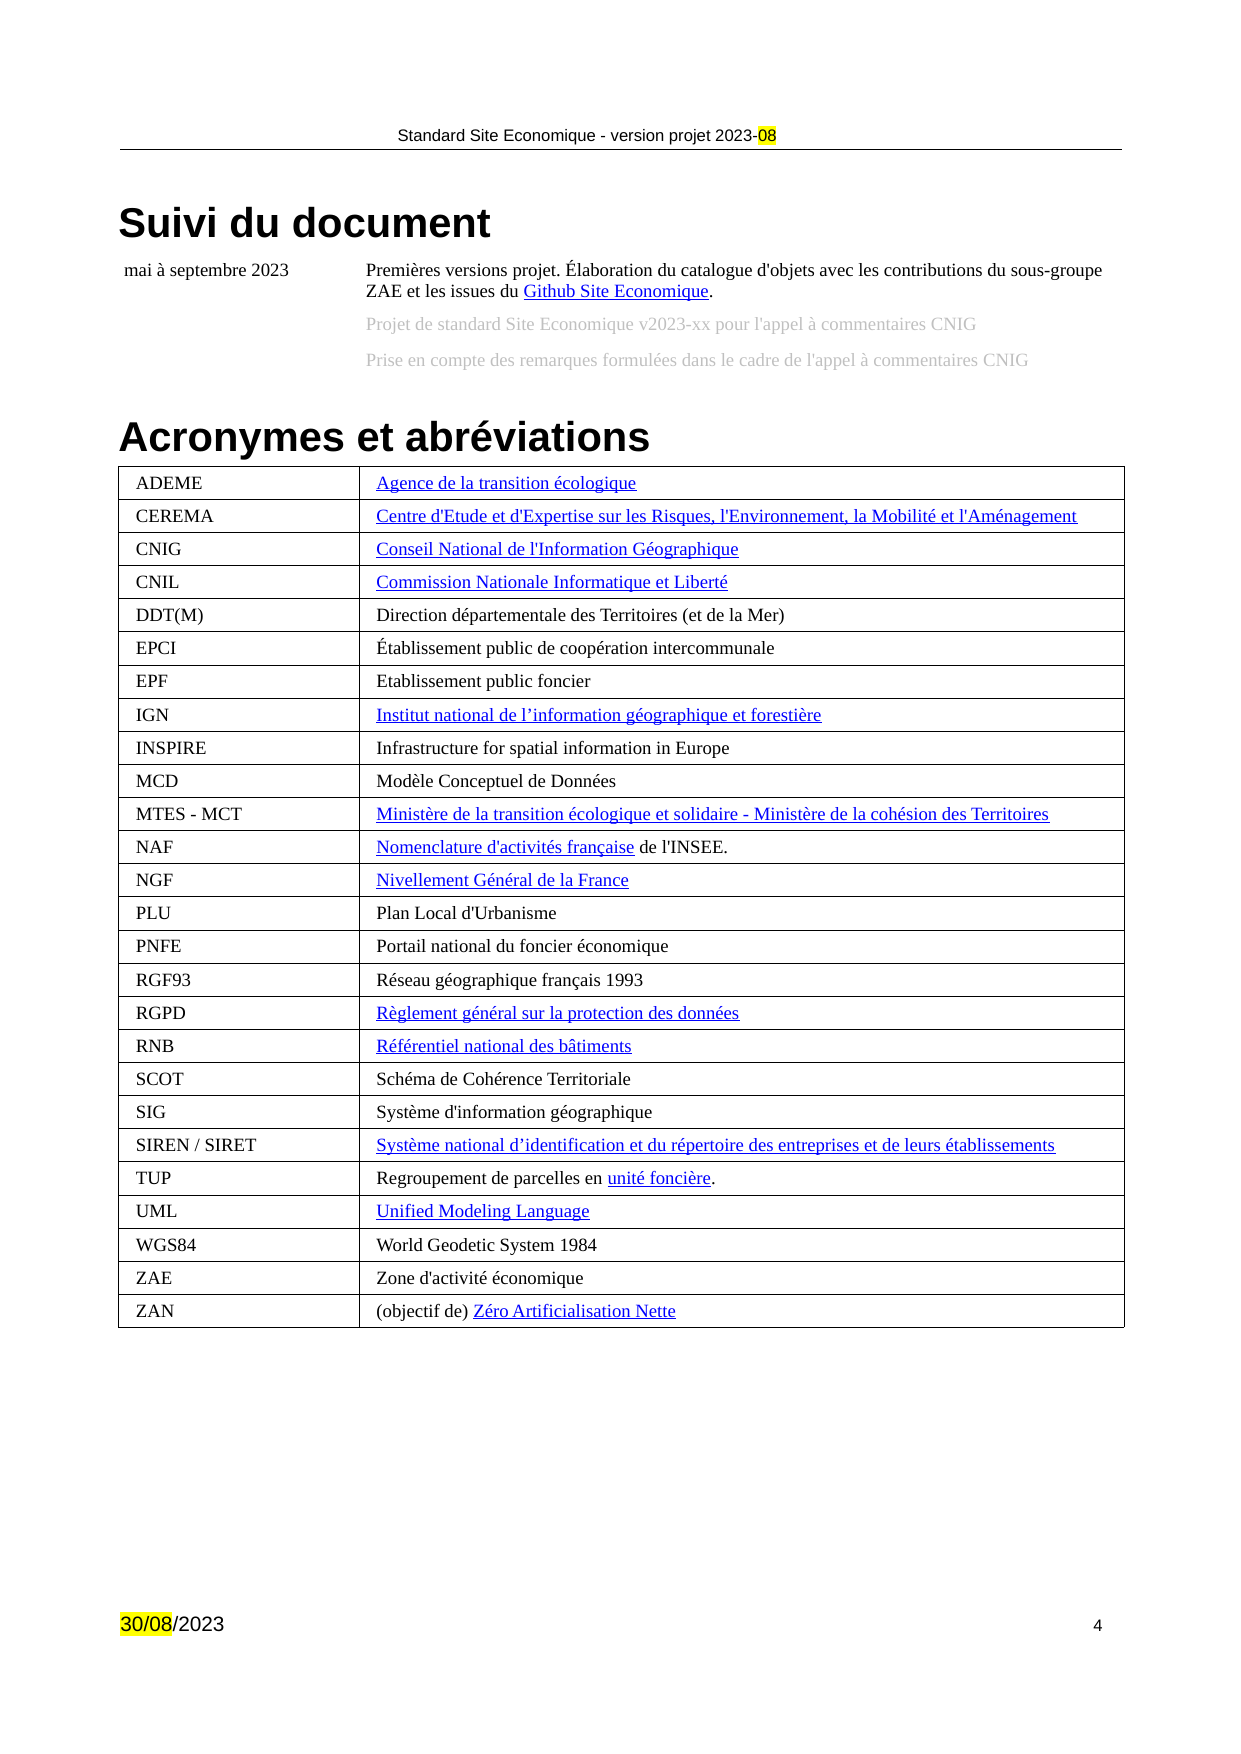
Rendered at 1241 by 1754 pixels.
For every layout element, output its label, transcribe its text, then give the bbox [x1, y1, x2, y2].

table_cell Règlement général sur la protection des données [360, 997, 1124, 1029]
table_cell EPF [119, 666, 359, 698]
table_header ADEME [119, 467, 359, 499]
table_cell CNIG [119, 533, 359, 565]
table_cell Schéma de Cohérence Territoriale [360, 1063, 1124, 1095]
table_cell Direction départementale des Territoires (et de la Mer) [360, 599, 1124, 631]
table_cell Nomenclature d'activités française de l'INSEE. [360, 831, 1124, 863]
table_cell EPCI [119, 632, 359, 664]
table_cell Ministère de la transition écologique et solidaire - Ministère de la cohésion des Territoires [360, 798, 1124, 830]
table_cell Conseil National de l'Information Géographique [360, 533, 1124, 565]
table_header Agence de la transition écologique [360, 467, 1124, 499]
table_cell MTES - MCT [119, 798, 359, 830]
table_cell Référentiel national des bâtiments [360, 1030, 1124, 1062]
table_cell [118, 343, 354, 379]
text Suivi du document [118, 199, 1116, 247]
table_cell UML [119, 1196, 359, 1228]
table_cell CEREMA [119, 500, 359, 532]
table_cell Etablissement public foncier [360, 666, 1124, 698]
table_cell Centre d'Etude et d'Expertise sur les Risques, l'Environnement, la Mobilité et l'Aménagement [360, 500, 1124, 532]
table_cell Regroupement de parcelles en unité foncière. [360, 1162, 1124, 1194]
table_cell Infrastructure for spatial information in Europe [360, 732, 1124, 764]
table_cell Établissement public de coopération intercommunale [360, 632, 1124, 664]
table_cell Prise en compte des remarques formulées dans le cadre de l'appel à commentaires CNIG [354, 343, 1122, 379]
text Acronymes et abréviations [118, 412, 1116, 460]
table_cell Zone d'activité économique [360, 1262, 1124, 1294]
table_cell NGF [119, 864, 359, 896]
table_cell INSPIRE [119, 732, 359, 764]
table_header mai à septembre 2023 [118, 253, 354, 307]
table_cell NAF [119, 831, 359, 863]
table_cell WGS84 [119, 1229, 359, 1261]
table_cell Système national d’identification et du répertoire des entreprises et de leurs établissements [360, 1129, 1124, 1161]
table_cell IGN [119, 699, 359, 731]
table_cell SCOT [119, 1063, 359, 1095]
table_cell CNIL [119, 566, 359, 598]
table_cell ZAE [119, 1262, 359, 1294]
table_cell SIG [119, 1096, 359, 1128]
table_cell RGF93 [119, 964, 359, 996]
table_cell [118, 307, 354, 343]
table_cell Commission Nationale Informatique et Liberté [360, 566, 1124, 598]
table_cell RNB [119, 1030, 359, 1062]
table_cell Institut national de l’information géographique et forestière [360, 699, 1124, 731]
table_cell SIREN / SIRET [119, 1129, 359, 1161]
table_cell DDT(M) [119, 599, 359, 631]
table_cell Projet de standard Site Economique v2023-xx pour l'appel à commentaires CNIG [354, 307, 1122, 343]
table_cell (objectif de) Zéro Artificialisation Nette [360, 1295, 1124, 1327]
table_cell Portail national du foncier économique [360, 931, 1124, 963]
table_cell MCD [119, 765, 359, 797]
table_cell RGPD [119, 997, 359, 1029]
table_cell World Geodetic System 1984 [360, 1229, 1124, 1261]
table_cell Unified Modeling Language [360, 1196, 1124, 1228]
table_cell ZAN [119, 1295, 359, 1327]
table_cell TUP [119, 1162, 359, 1194]
table_header Premières versions projet. Élaboration du catalogue d'objets avec les contributions du sous-groupe ZAE et les issues du Github Site Economique. [354, 253, 1122, 307]
table_cell Système d'information géographique [360, 1096, 1124, 1128]
table_cell Nivellement Général de la France [360, 864, 1124, 896]
table_cell Plan Local d'Urbanisme [360, 897, 1124, 929]
table_cell PNFE [119, 931, 359, 963]
table_cell Réseau géographique français 1993 [360, 964, 1124, 996]
table_cell PLU [119, 897, 359, 929]
table_cell Modèle Conceptuel de Données [360, 765, 1124, 797]
